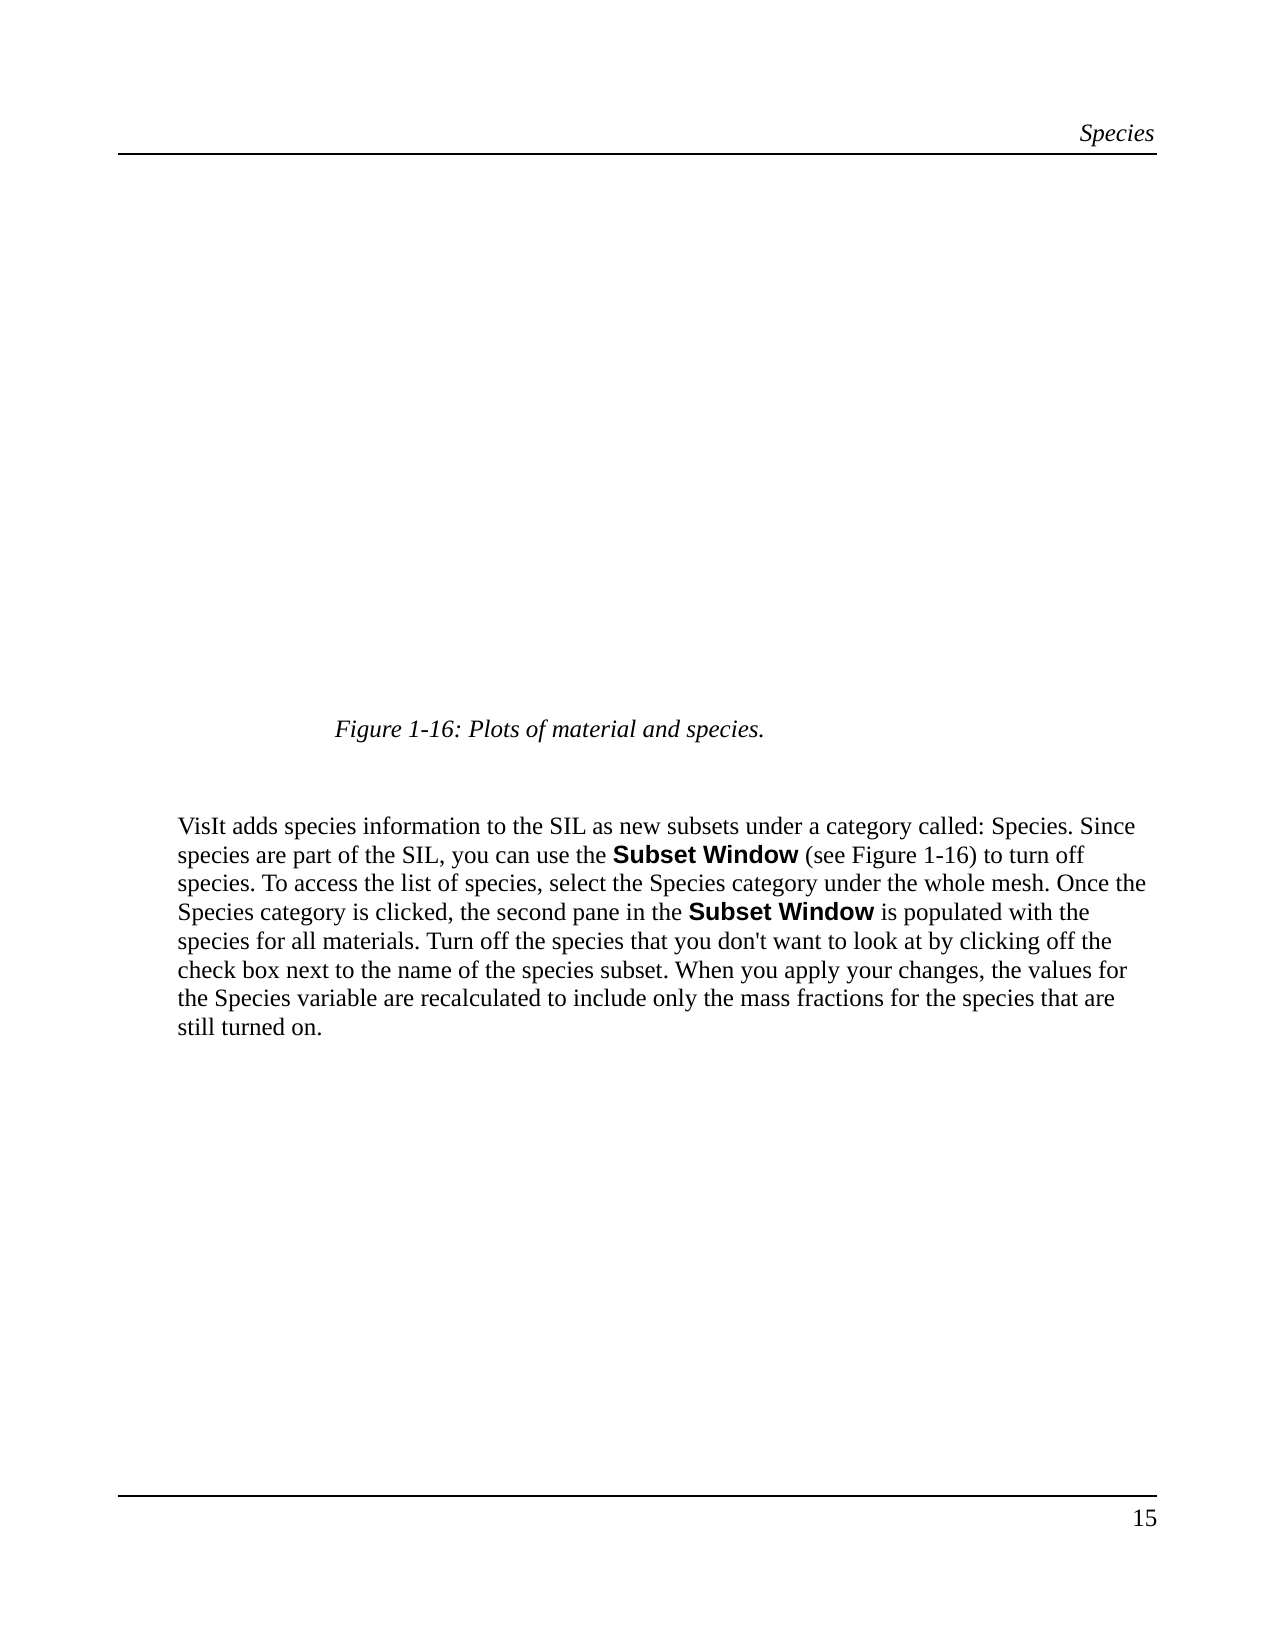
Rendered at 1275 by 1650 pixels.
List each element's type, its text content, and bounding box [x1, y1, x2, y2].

text VisIt adds species information to the SIL as new subsets under a category called: Species. Since species are part of the SIL, you can use the Subset Window (see Figure 1-16) to turn off species. To access the list of species, select the Species category under the whole mesh. Once the Species category is clicked, the second pane in the Subset Window is populated with the species for all materials. Turn off the species that you don't want to look at by clicking off the check box next to the name of the species subset. When you apply your changes, the values for the Species variable are recalculated to include only the mass fractions for the species that are still turned on. [177, 185, 1157, 1041]
text Figure 1-16: Plots of material and species. [334, 208, 934, 743]
